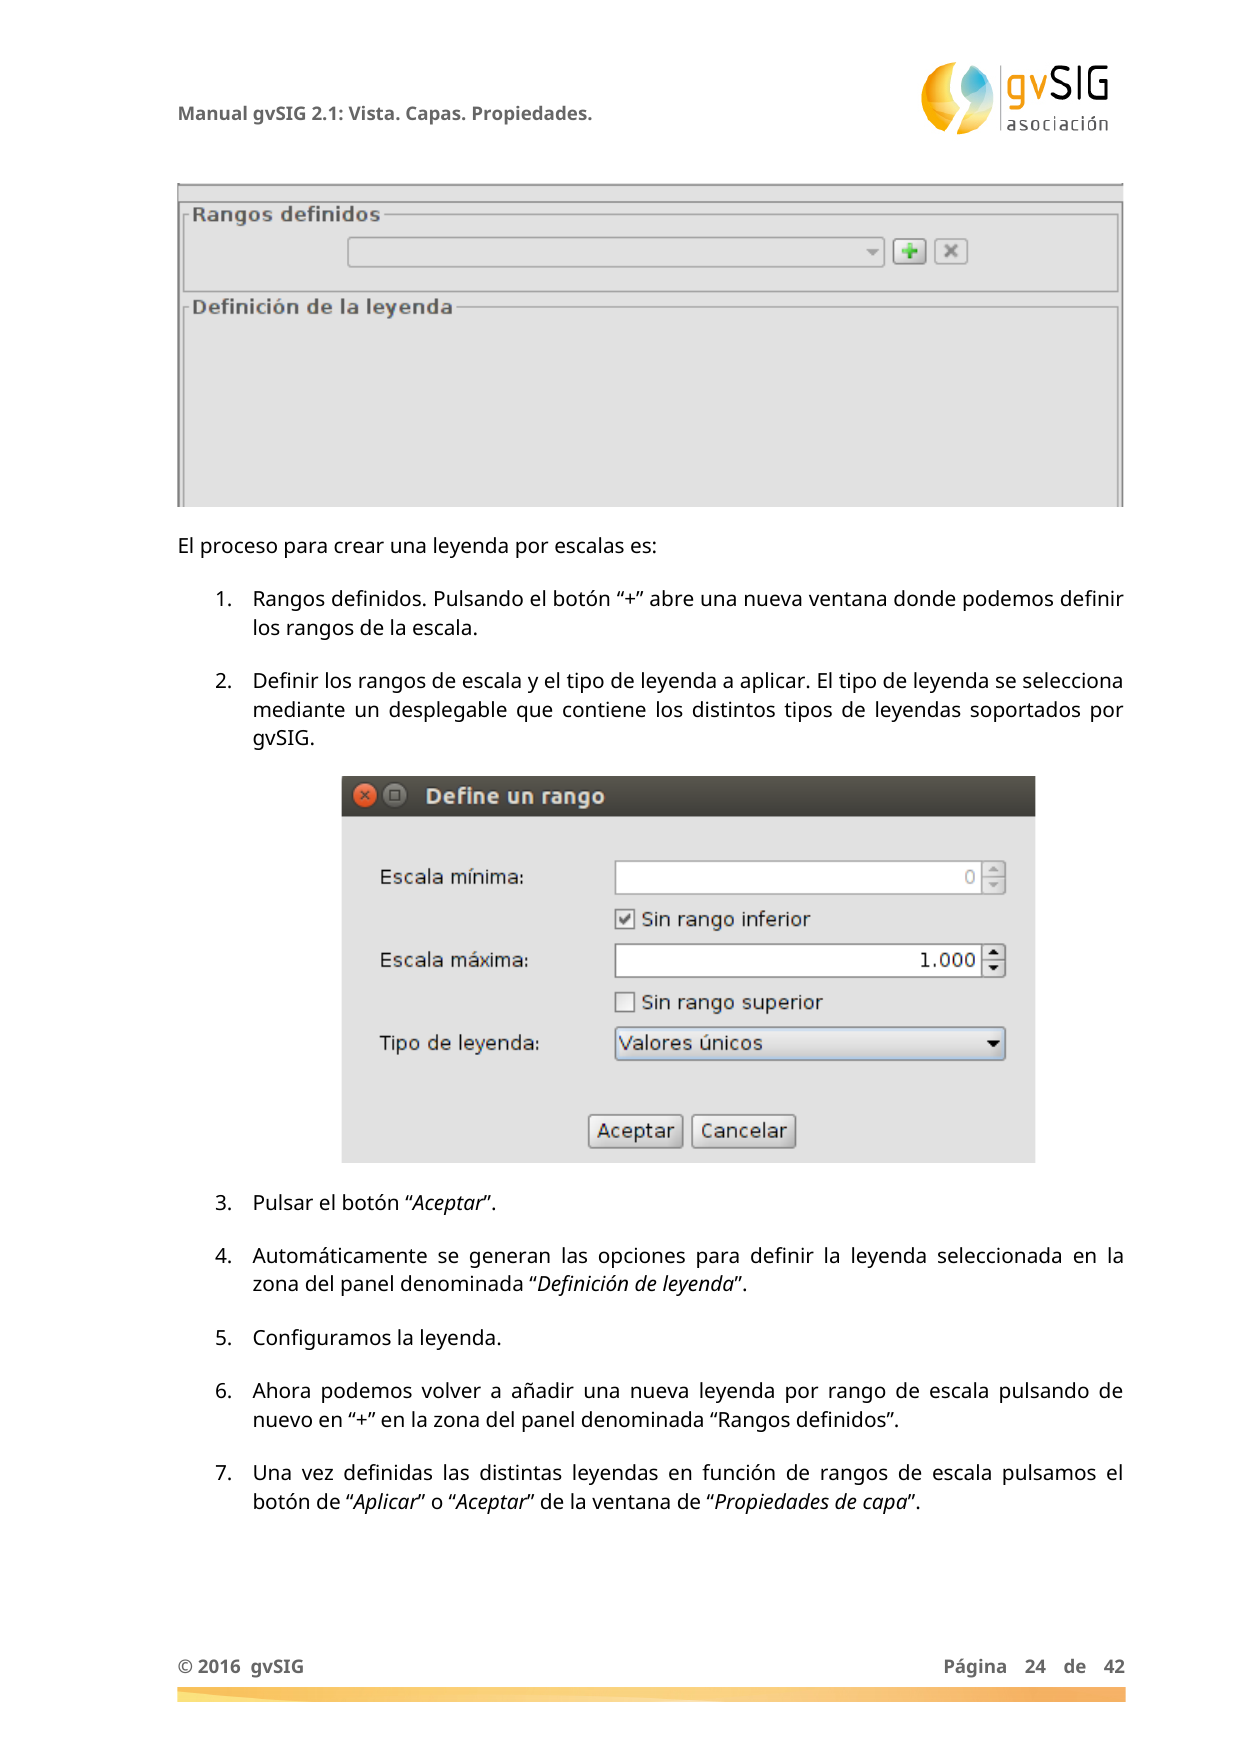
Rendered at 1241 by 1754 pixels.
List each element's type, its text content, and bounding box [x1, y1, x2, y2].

list Ahora podemos volver a añadir una nueva leyenda por rango de escala pulsando de nuevo en “+” en la zona del panel denominada “Rangos definidos”. [215, 1376, 1125, 1433]
picture [177, 1687, 1126, 1702]
picture [902, 47, 1122, 148]
text El proceso para crear una leyenda por escalas es: [177, 531, 1125, 559]
list Una vez definidas las distintas leyendas en función de rangos de escala pulsamos el botón de “Aplicar” o “Aceptar” de la ventana de “Propiedades de capa”. [215, 1458, 1125, 1515]
list Configuramos la leyenda. [215, 1323, 1125, 1351]
list Pulsar el botón “Aceptar”. [215, 1188, 1125, 1216]
list Rangos definidos. Pulsando el botón “+” abre una nueva ventana donde podemos definir los rangos de la escala. [215, 584, 1125, 641]
picture [341, 776, 1036, 1163]
picture [177, 183, 1125, 507]
list Automáticamente se generan las opciones para definir la leyenda seleccionada en la zona del panel denominada “Definición de leyenda”. [215, 1241, 1125, 1298]
list Definir los rangos de escala y el tipo de leyenda a aplicar. El tipo de leyenda se selecciona mediante un desplegable que contiene los distintos tipos de leyendas soportados por gvSIG. [215, 666, 1125, 752]
